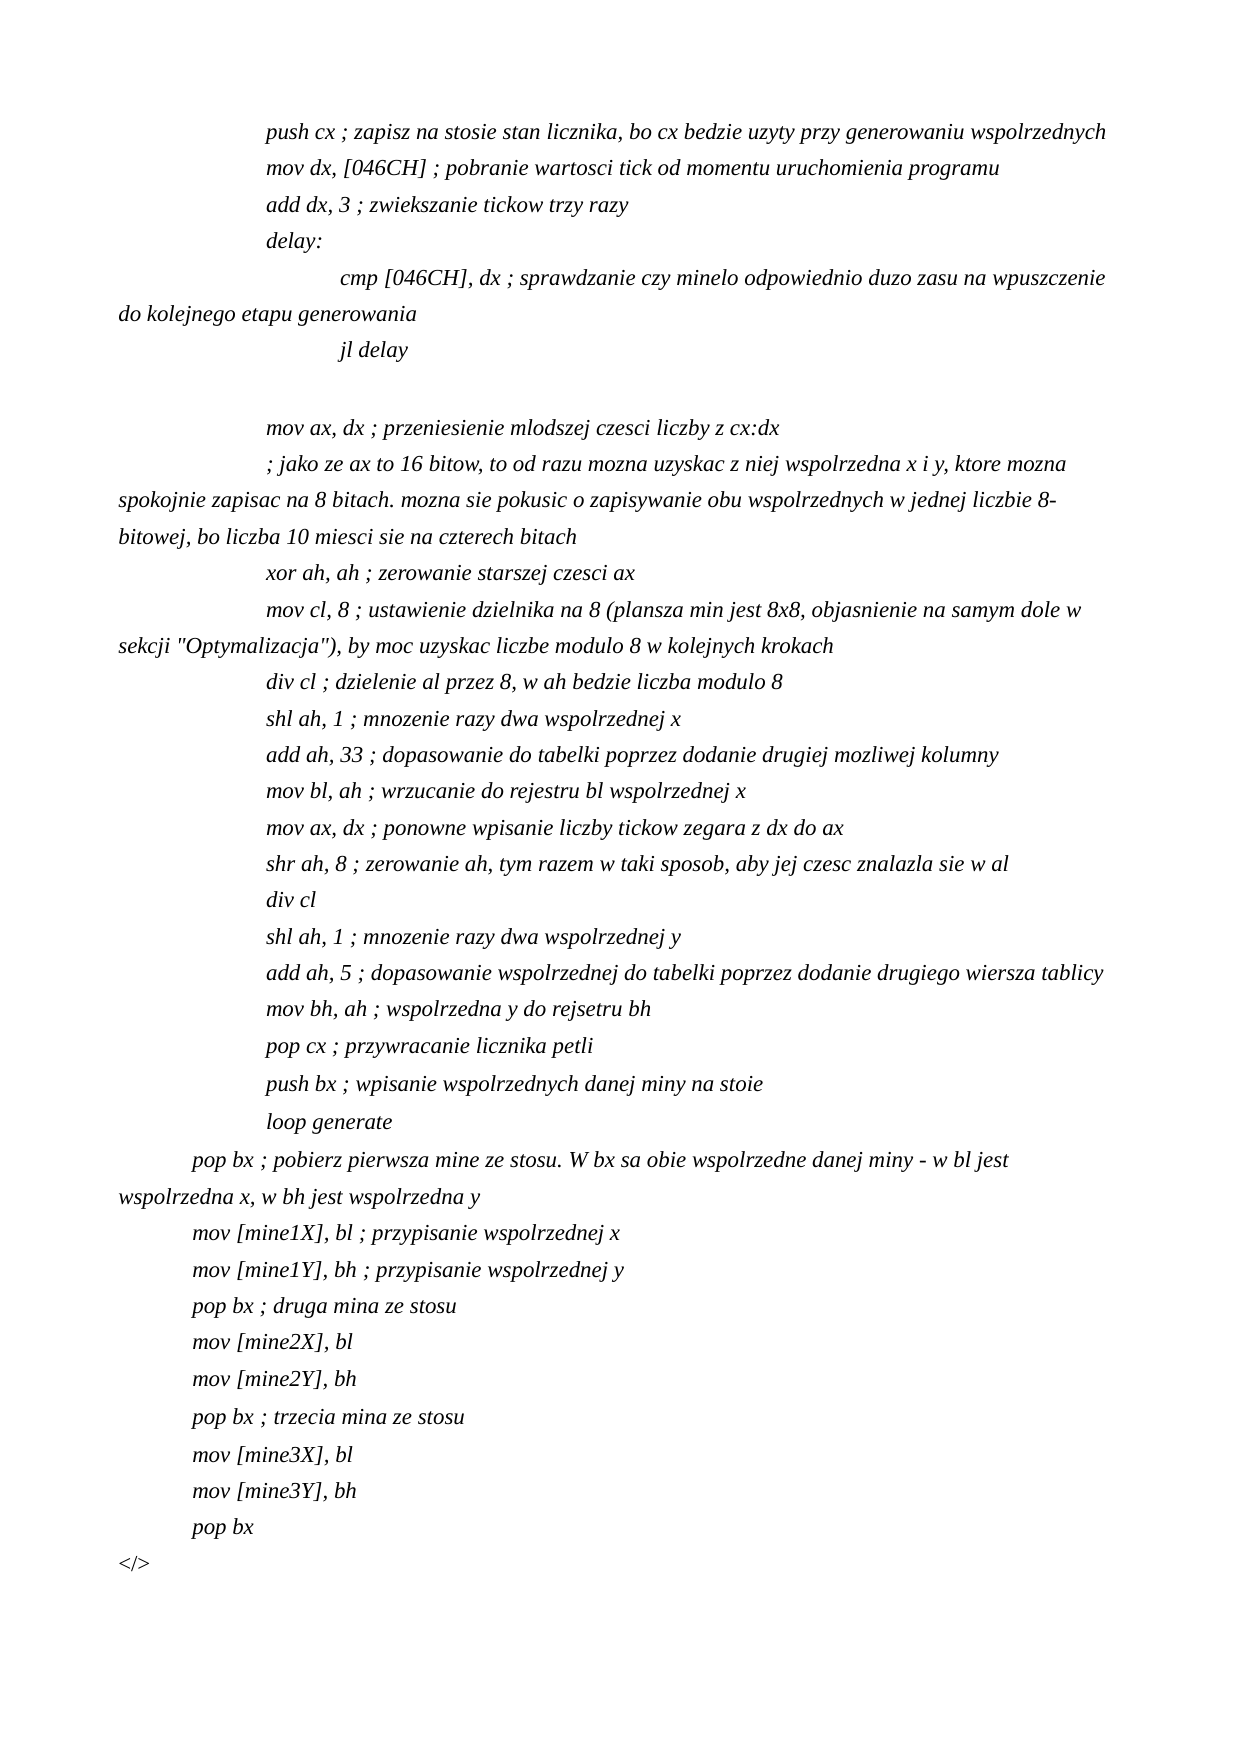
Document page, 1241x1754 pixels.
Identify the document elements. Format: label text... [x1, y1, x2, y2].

text pop bx ; druga mina ze stosu [118, 1292, 1122, 1318]
text mov [mine2X], bl [118, 1328, 1122, 1355]
text pop bx ; pobierz pierwsza mine ze stosu. W bx sa obie wspolrzedne danej miny - w bl jest wspolrzedna x, w bh jest wspolrzedna y [118, 1144, 1122, 1209]
text mov cl, 8 ; ustawienie dzielnika na 8 (plansza min jest 8x8, objasnienie na samym dole w sekcji "Optymalizacja"), by moc uzyskac liczbe modulo 8 w kolejnych krokach [118, 596, 1122, 658]
text add dx, 3 ; zwiekszanie tickow trzy razy [118, 191, 1122, 217]
text mov dx, [046CH] ; pobranie wartosci tick od momentu uruchomienia programu [118, 154, 1122, 181]
text pop bx [118, 1513, 1122, 1540]
text shl ah, 1 ; mnozenie razy dwa wspolrzednej y [118, 923, 1122, 949]
text pop cx ; przywracanie licznika petli [118, 1032, 1122, 1058]
text delay: [118, 227, 1122, 253]
text mov [mine3X], bl [118, 1441, 1122, 1467]
text mov bl, ah ; wrzucanie do rejestru bl wspolrzednej x [118, 777, 1122, 804]
text shr ah, 8 ; zerowanie ah, tym razem w taki sposob, aby jej czesc znalazla sie w al [118, 850, 1122, 876]
text push cx ; zapisz na stosie stan licznika, bo cx bedzie uzyty przy generowaniu wspolrzednych [118, 118, 1122, 144]
text pop bx ; trzecia mina ze stosu [118, 1401, 1122, 1430]
text cmp [046CH], dx ; sprawdzanie czy minelo odpowiednio duzo zasu na wpuszczenie do kolejnego etapu generowania [118, 263, 1122, 326]
text jl delay [118, 336, 1122, 363]
text mov [mine3Y], bh [118, 1477, 1122, 1503]
text add ah, 33 ; dopasowanie do tabelki poprzez dodanie drugiej mozliwej kolumny [118, 741, 1122, 767]
text push bx ; wpisanie wspolrzednych danej miny na stoie [118, 1068, 1122, 1097]
text mov ax, dx ; przeniesienie mlodszej czesci liczby z cx:dx [118, 414, 1122, 440]
text loop generate [118, 1108, 1122, 1134]
text mov bh, ah ; wspolrzedna y do rejsetru bh [118, 996, 1122, 1022]
text add ah, 5 ; dopasowanie wspolrzednej do tabelki poprzez dodanie drugiego wiersza tablicy [118, 959, 1122, 986]
text shl ah, 1 ; mnozenie razy dwa wspolrzednej x [118, 705, 1122, 731]
text xor ah, ah ; zerowanie starszej czesci ax [118, 559, 1122, 586]
text div cl ; dzielenie al przez 8, w ah bedzie liczba modulo 8 [118, 668, 1122, 695]
text div cl [118, 886, 1122, 913]
text mov [mine1X], bl ; przypisanie wspolrzednej x [118, 1219, 1122, 1246]
text mov [mine1Y], bh ; przypisanie wspolrzednej y [118, 1256, 1122, 1282]
text mov [mine2Y], bh [118, 1365, 1122, 1391]
text ; jako ze ax to 16 bitow, to od razu mozna uzyskac z niej wspolrzedna x i y, ktore mozna spokojnie zapisac na 8 bitach. mozna sie pokusic o zapisywanie obu wspolrzednych w jednej liczbie 8-bitowej, bo liczba 10 miesci sie na czterech bitach [118, 450, 1122, 549]
text mov ax, dx ; ponowne wpisanie liczby tickow zegara z dx do ax [118, 814, 1122, 840]
text </> [118, 1550, 1122, 1576]
